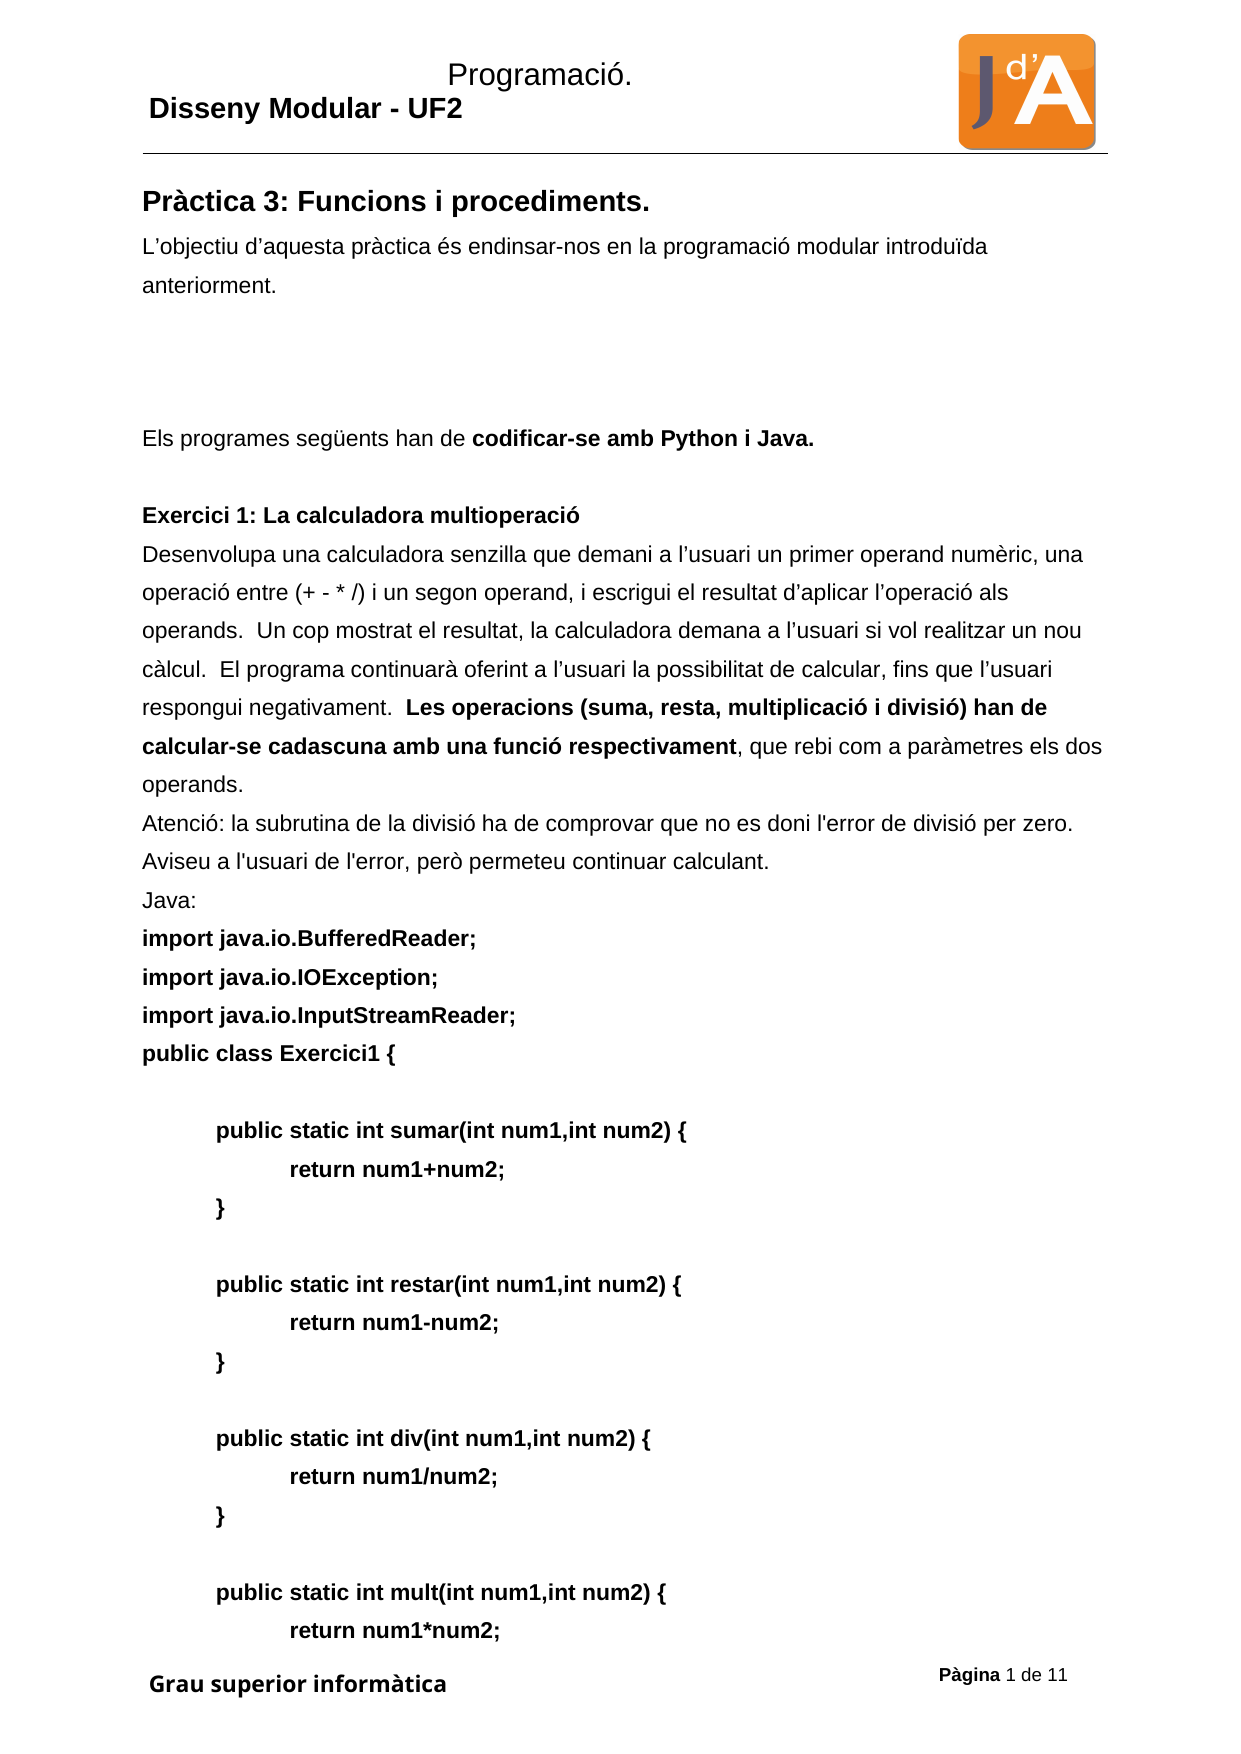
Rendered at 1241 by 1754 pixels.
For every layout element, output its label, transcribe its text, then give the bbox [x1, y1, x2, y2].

text public static int restar(int num1,int num2) { [142, 1272, 1107, 1297]
text return num1*num2; [142, 1618, 1107, 1643]
text Els programes següents han de codificar-se amb Python i Java. [142, 426, 1107, 452]
text import java.io.BufferedReader; [142, 926, 1107, 951]
text public static int div(int num1,int num2) { [142, 1425, 1107, 1451]
text Atenció: la subrutina de la divisió ha de comprovar que no es doni l'error de divisió per zero. Aviseu a l'usuari de l'error, però permeteu continuar calculant. [142, 810, 1107, 874]
text return num1-num2; [142, 1310, 1107, 1336]
text } [142, 1348, 1107, 1374]
text Pràctica 3: Funcions i procediments. [142, 185, 1107, 218]
text return num1/num2; [142, 1464, 1107, 1489]
text L’objectiu d’aquesta pràctica és endinsar-nos en la programació modular introduïda anteriorment. [142, 234, 1107, 298]
text } [142, 1195, 1107, 1220]
text import java.io.IOException; [142, 964, 1107, 990]
picture [958, 34, 1096, 150]
text Desenvolupa una calculadora senzilla que demani a l’usuari un primer operand numèric, una operació entre (+ - * /) i un segon operand, i escrigui el resultat d’aplicar l’operació als operands. Un cop mostrat el resultat, la calculadora demana a l’usuari si vol realitzar un nou càlcul. El programa continuarà oferint a l’usuari la possibilitat de calcular, fins que l’usuari respongui negativament. Les operacions (suma, resta, multiplicació i divisió) han de calcular-se cadascuna amb una funció respectivament, que rebi com a paràmetres els dos operands. [142, 541, 1107, 798]
text return num1+num2; [142, 1156, 1107, 1182]
text public class Exercici1 { [142, 1041, 1107, 1067]
text public static int mult(int num1,int num2) { [142, 1579, 1107, 1605]
text import java.io.InputStreamReader; [142, 1003, 1107, 1028]
text public static int sumar(int num1,int num2) { [142, 1118, 1107, 1143]
text Java: [142, 887, 1107, 913]
text } [142, 1502, 1107, 1528]
text Exercici 1: La calculadora multioperació [142, 503, 1107, 528]
